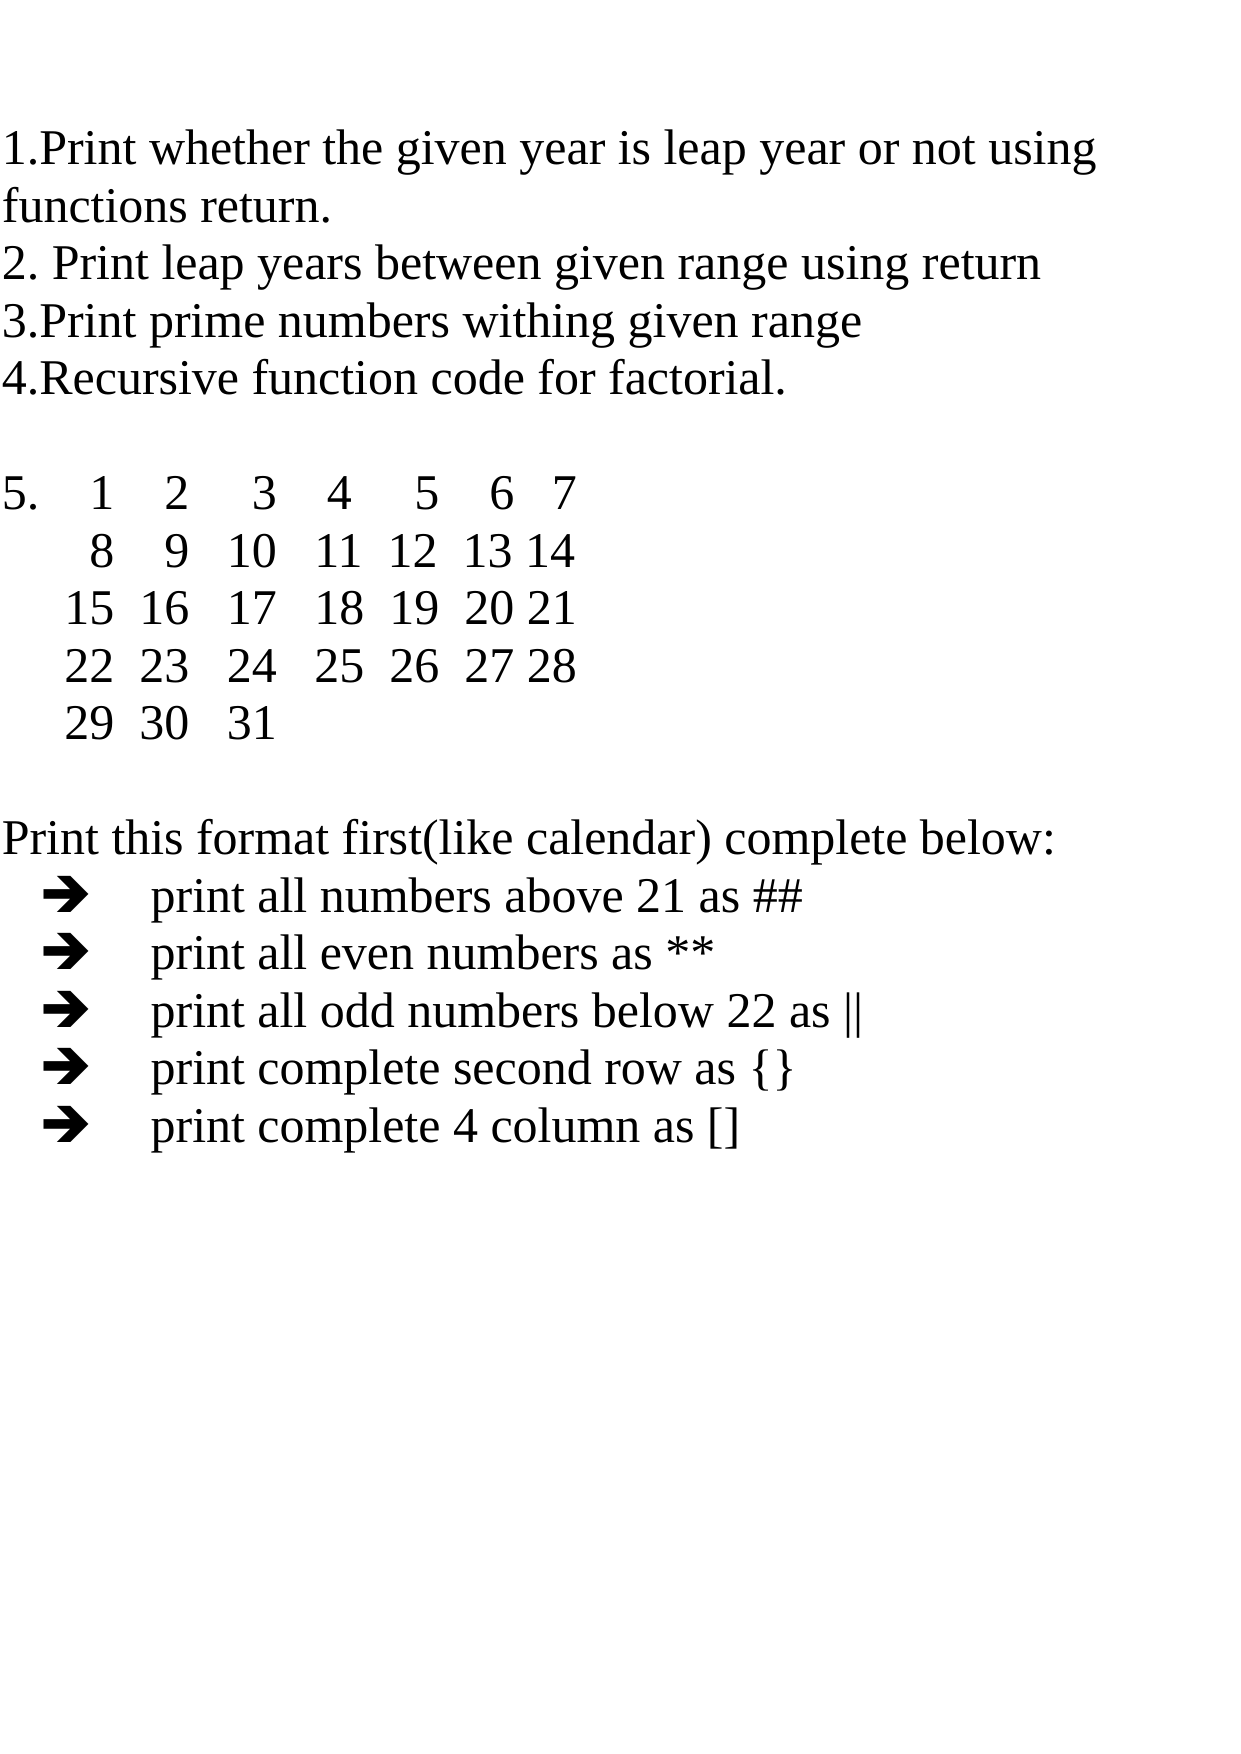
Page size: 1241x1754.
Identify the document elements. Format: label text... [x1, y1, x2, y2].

text 15 16 17 18 19 20 21 [2, 578, 1240, 636]
text 22 23 24 25 26 27 28 [2, 636, 1240, 693]
text 5. 1 2 3 4 5 6 7 [2, 463, 1240, 521]
list print all numbers above 21 as ## [39, 866, 1240, 923]
text 2. Print leap years between given range using return [2, 233, 1240, 291]
list print all odd numbers below 22 as || [39, 981, 1240, 1038]
text 8 9 10 11 12 13 14 [2, 521, 1240, 578]
text 3.Print prime numbers withing given range [2, 291, 1240, 348]
text Print this format first(like calendar) complete below: [2, 808, 1240, 866]
list print complete 4 column as [] [39, 1096, 1240, 1153]
text 1.Print whether the given year is leap year or not using functions return. [2, 118, 1240, 233]
list print complete second row as {} [39, 1038, 1240, 1096]
text 4.Recursive function code for factorial. [2, 348, 1240, 406]
text 29 30 31 [2, 693, 1240, 751]
list print all even numbers as ** [39, 923, 1240, 981]
